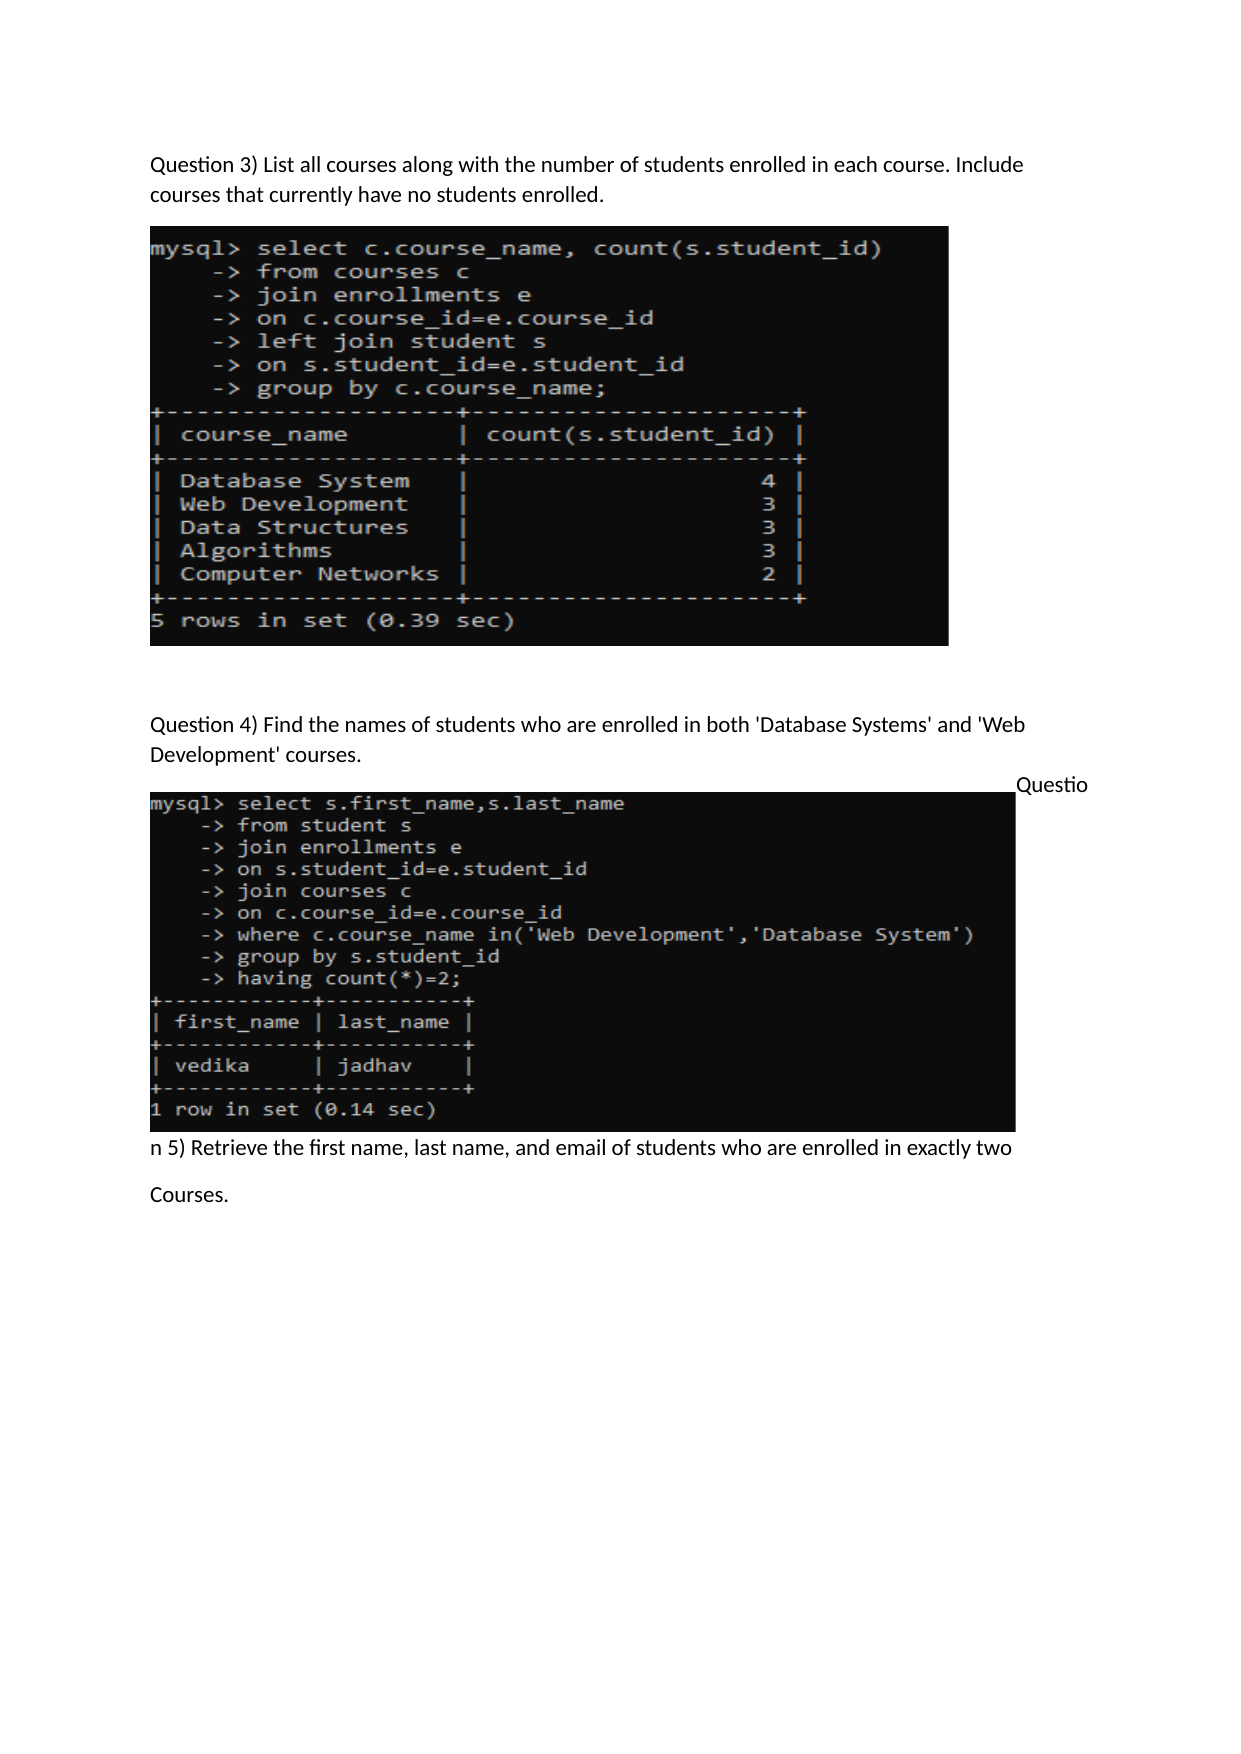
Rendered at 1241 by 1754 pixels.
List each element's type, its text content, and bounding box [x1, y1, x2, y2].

text Courses. [150, 1180, 1090, 1208]
text Question 4) Find the names of students who are enrolled in both 'Database Systems' and 'Web Development' courses.Question 5) Retrieve the first name, last name, and email of students who are enrolled in exactly two [150, 710, 1090, 1161]
text Question 3) List all courses along with the number of students enrolled in each course. Include courses that currently have no students enrolled. [150, 150, 1090, 208]
